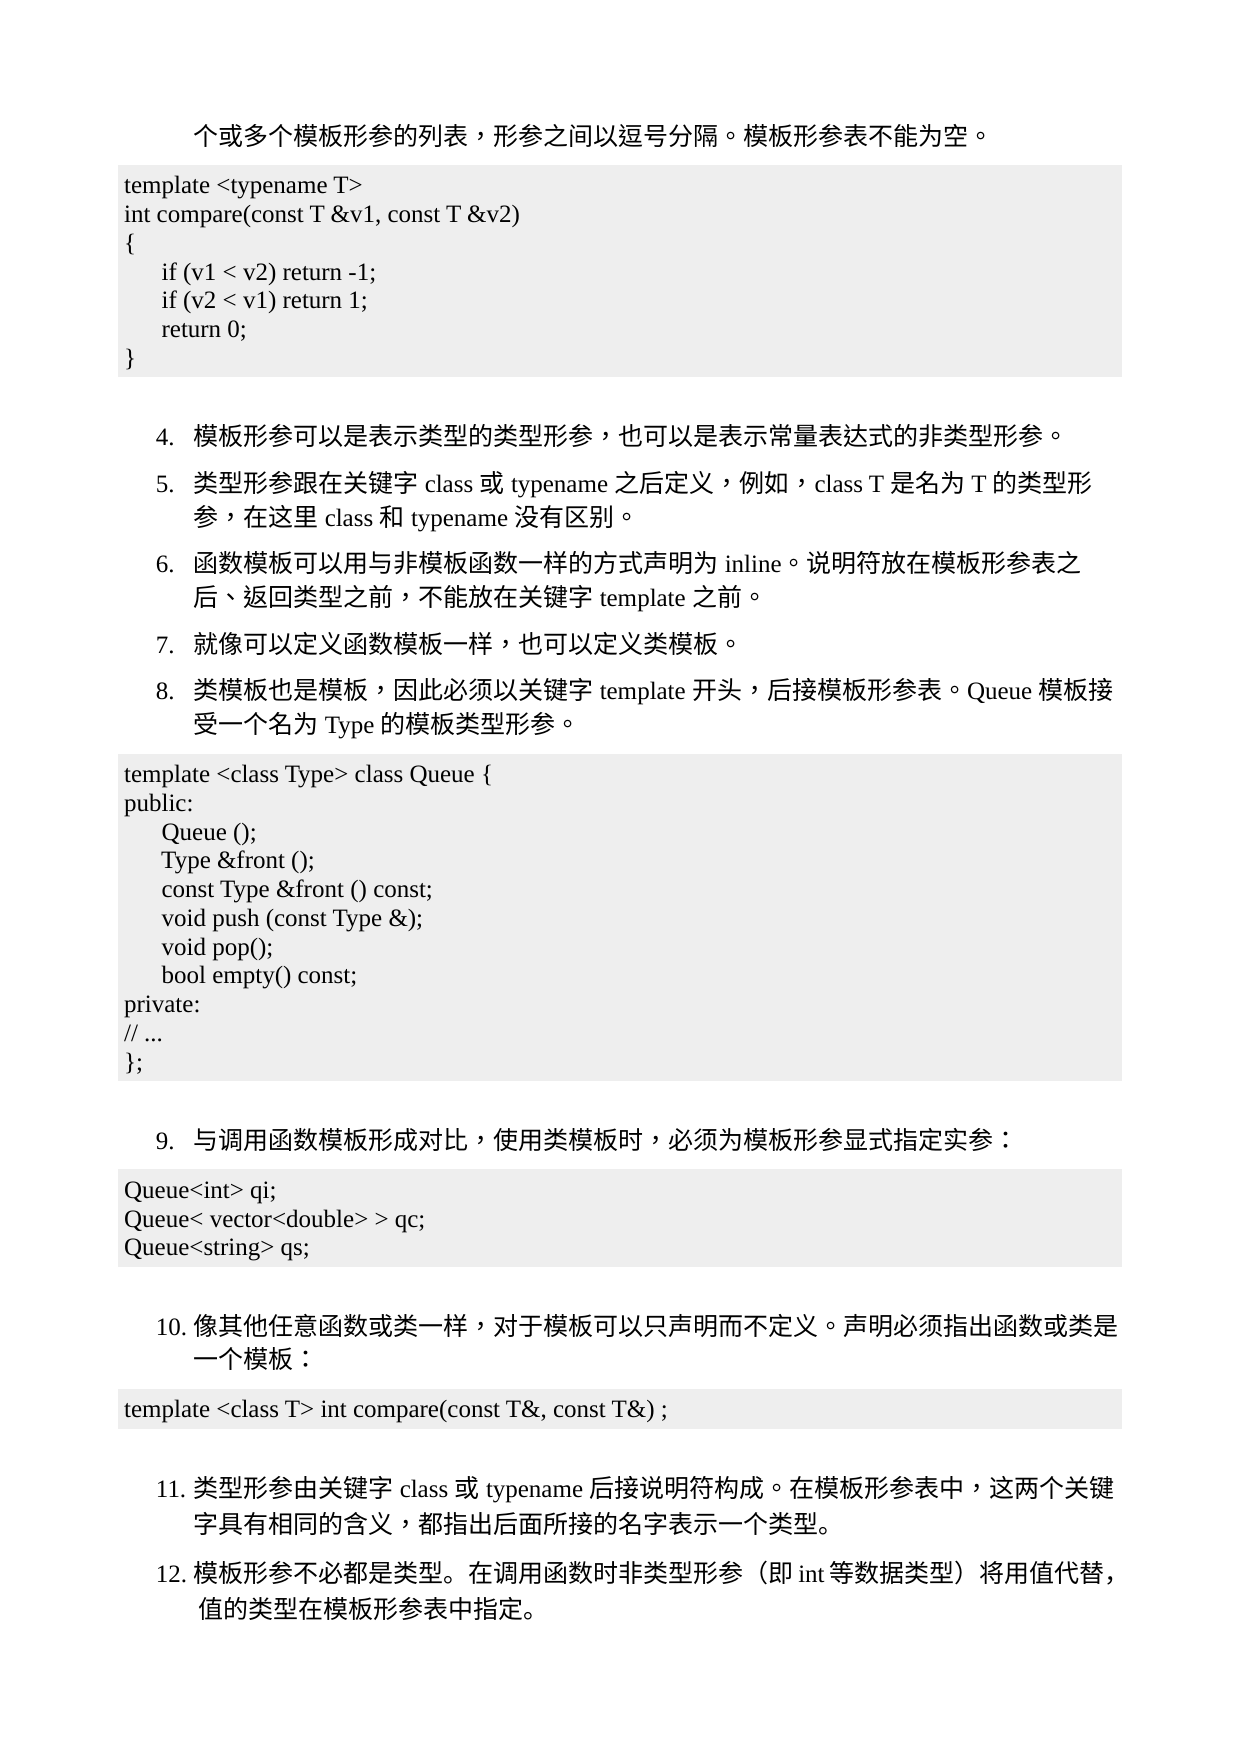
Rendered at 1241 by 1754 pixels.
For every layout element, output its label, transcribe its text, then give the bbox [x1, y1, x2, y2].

list 就像可以定义函数模板一样，也可以定义类模板。 [156, 626, 1122, 661]
list 类型形参跟在关键字 class 或 typename 之后定义，例如，class T 是名为 T 的类型形参，在这里 class 和 typename 没有区别。 [156, 465, 1122, 533]
list 类型形参由关键字 class 或 typename 后接说明符构成。在模板形参表中，这两个关键字具有相同的含义，都指出后面所接的名字表示一个类型。 [156, 1470, 1122, 1541]
table_header template <class T> int compare(const T&, const T&) ; [118, 1389, 1122, 1429]
table_header template <typename T> int compare(const T &v1, const T &v2) { if (v1 < v2) return -1; if (v2 < v1) return 1; return 0; } [118, 165, 1122, 377]
list 个或多个模板形参的列表，形参之间以逗号分隔。模板形参表不能为空。 [156, 118, 1122, 152]
list 模板形参可以是表示类型的类型形参，也可以是表示常量表达式的非类型形参。 [156, 419, 1122, 453]
table_header Queue<int> qi; Queue< vector<double> > qc; Queue<string> qs; [118, 1169, 1122, 1267]
table_header template <class Type> class Queue { public: Queue (); Type &front (); const Type &front () const; void push (const Type &); void pop(); bool empty() const; private: // ... }; [118, 754, 1122, 1081]
list 像其他任意函数或类一样，对于模板可以只声明而不定义。声明必须指出函数或类是一个模板： [156, 1308, 1122, 1376]
list 函数模板可以用与非模板函数一样的方式声明为 inline。说明符放在模板形参表之后、返回类型之前，不能放在关键字 template 之前。 [156, 546, 1122, 614]
list 模板形参不必都是类型。在调用函数时非类型形参（即int等数据类型）将用值代替， 值的类型在模板形参表中指定。 [156, 1553, 1122, 1626]
list 与调用函数模板形成对比，使用类模板时，必须为模板形参显式指定实参： [156, 1123, 1122, 1157]
list 类模板也是模板，因此必须以关键字 template 开头，后接模板形参表。Queue 模板接受一个名为 Type 的模板类型形参。 [156, 673, 1122, 741]
